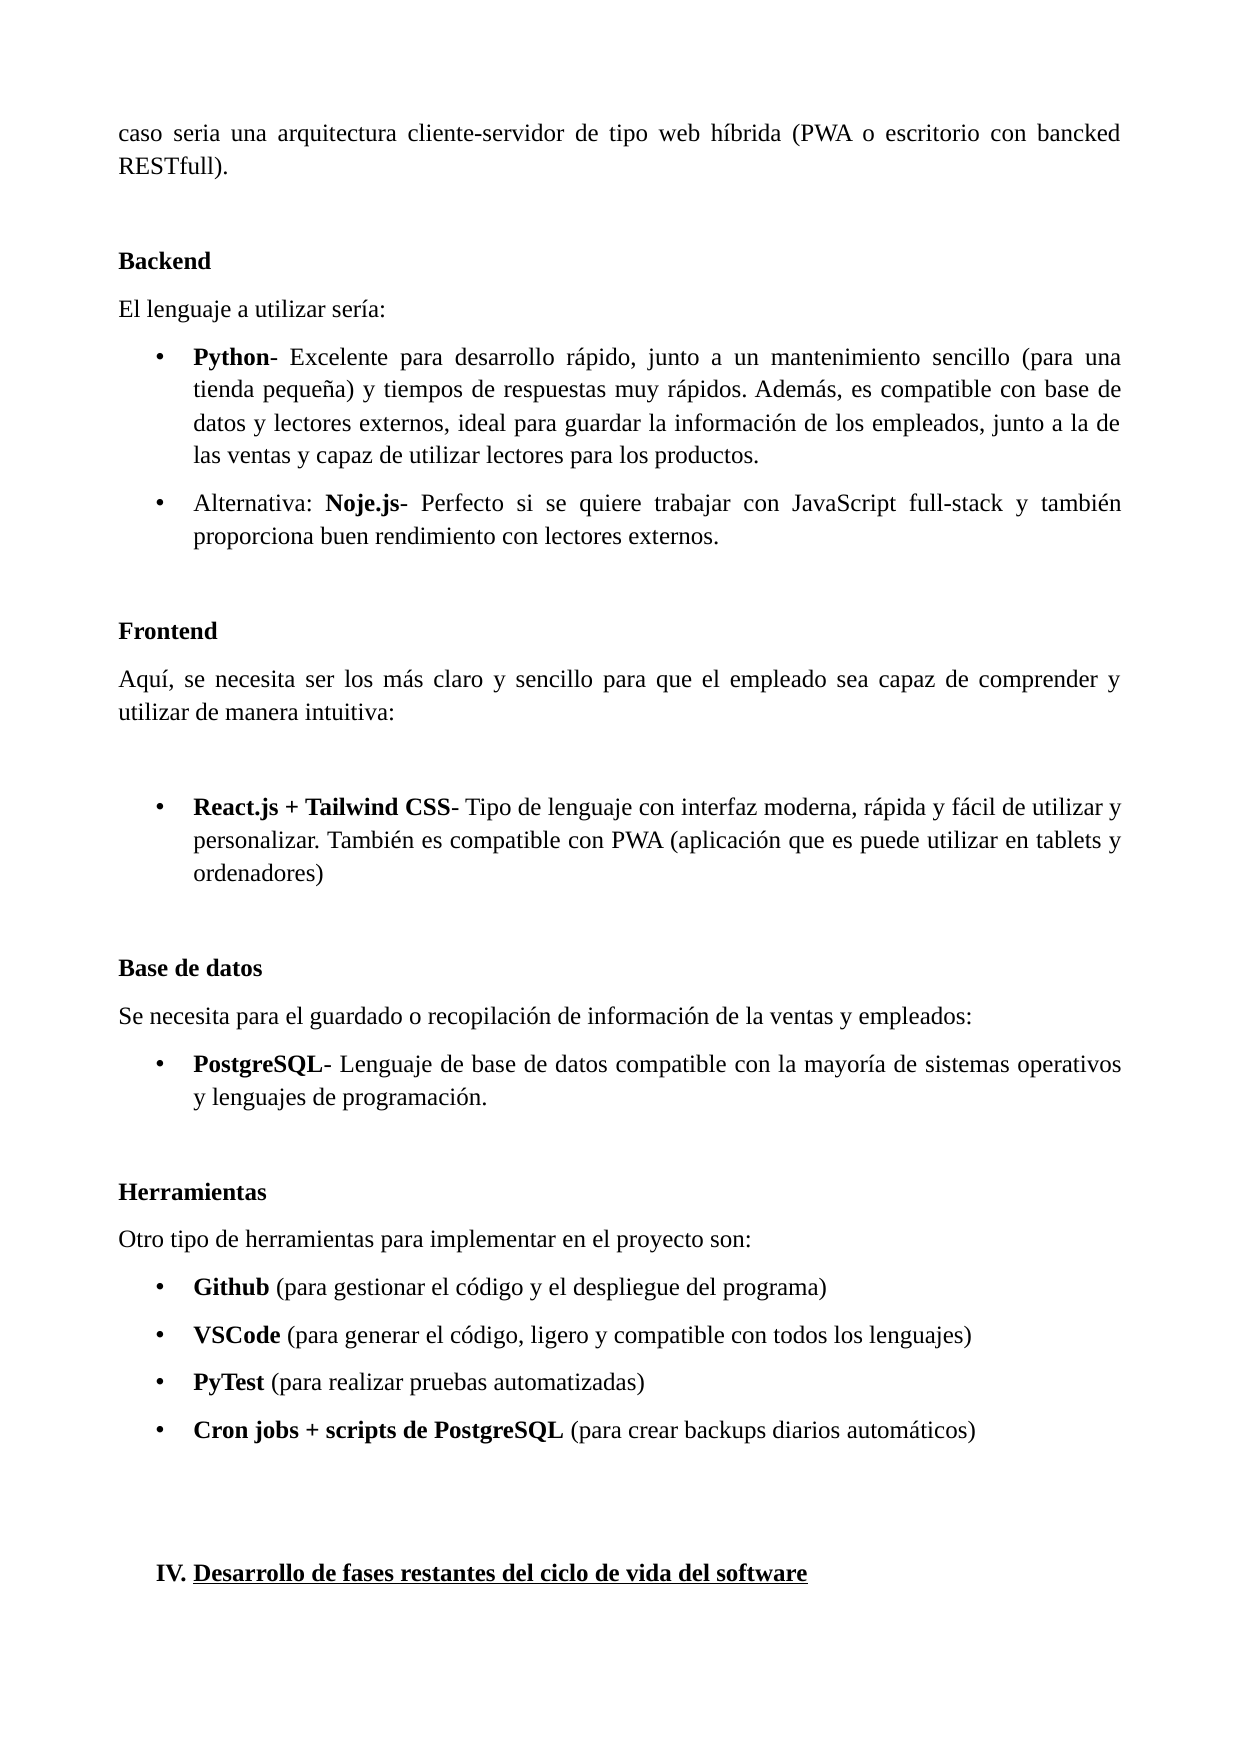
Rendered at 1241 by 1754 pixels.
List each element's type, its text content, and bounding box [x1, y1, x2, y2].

list PostgreSQL- Lenguaje de base de datos compatible con la mayoría de sistemas operativos y lenguajes de programación. [156, 1049, 1122, 1111]
list Cron jobs + scripts de PostgreSQL (para crear backups diarios automáticos) [156, 1415, 1122, 1444]
text caso seria una arquitectura cliente-servidor de tipo web híbrida (PWA o escritorio con bancked RESTfull). [118, 118, 1122, 180]
list VSCode (para generar el código, ligero y compatible con todos los lenguajes) [156, 1320, 1122, 1348]
list React.js + Tailwind CSS- Tipo de lenguaje con interfaz moderna, rápida y fácil de utilizar y personalizar. También es compatible con PWA (aplicación que es puede utilizar en tablets y ordenadores) [156, 792, 1122, 887]
list Desarrollo de fases restantes del ciclo de vida del software [156, 1558, 1122, 1587]
list Python- Excelente para desarrollo rápido, junto a un mantenimiento sencillo (para una tienda pequeña) y tiempos de respuestas muy rápidos. Además, es compatible con base de datos y lectores externos, ideal para guardar la información de los empleados, junto a la de las ventas y capaz de utilizar lectores para los productos. [156, 342, 1122, 469]
text Se necesita para el guardado o recopilación de información de la ventas y empleados: [118, 1001, 1122, 1030]
text Backend [118, 246, 1122, 275]
list PyTest (para realizar pruebas automatizadas) [156, 1367, 1122, 1396]
text El lenguaje a utilizar sería: [118, 294, 1122, 323]
text Base de datos [118, 953, 1122, 982]
list Alternativa: Noje.js- Perfecto si se quiere trabajar con JavaScript full-stack y también proporciona buen rendimiento con lectores externos. [156, 488, 1122, 550]
text Otro tipo de herramientas para implementar en el proyecto son: [118, 1224, 1122, 1253]
text Frontend [118, 616, 1122, 645]
text Herramientas [118, 1177, 1122, 1206]
list Github (para gestionar el código y el despliegue del programa) [156, 1272, 1122, 1301]
text Aquí, se necesita ser los más claro y sencillo para que el empleado sea capaz de comprender y utilizar de manera intuitiva: [118, 664, 1122, 726]
